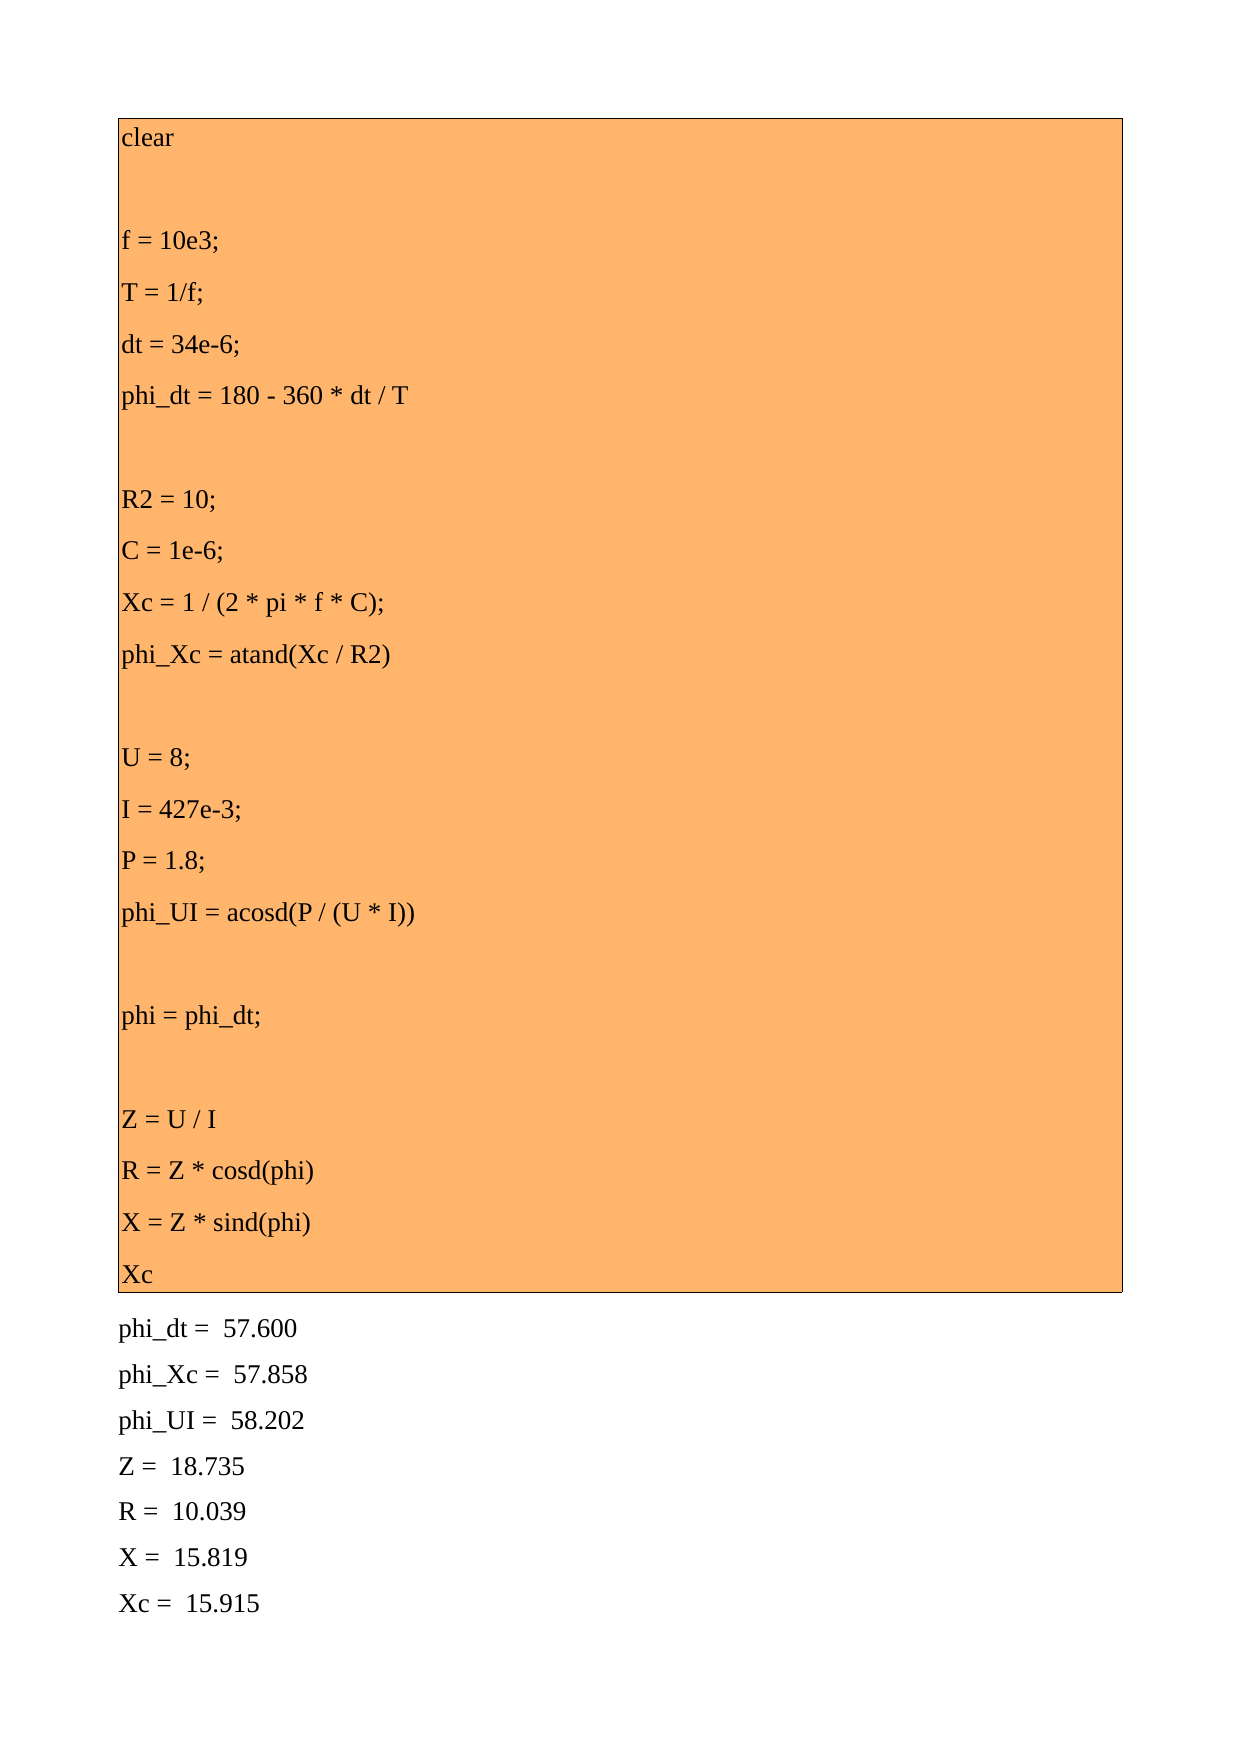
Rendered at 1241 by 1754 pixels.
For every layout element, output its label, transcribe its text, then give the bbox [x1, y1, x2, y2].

text phi_Xc = atand(Xc / R2) [119, 635, 1122, 669]
text f = 10e3; [119, 221, 1122, 256]
text phi_Xc = 57.858 [118, 1358, 1122, 1389]
text P = 1.8; [119, 841, 1122, 876]
text Xc [119, 1255, 1122, 1292]
text phi = phi_dt; [119, 996, 1122, 1031]
text phi_dt = 180 - 360 * dt / T [119, 376, 1122, 411]
text Z = 18.735 [118, 1450, 1122, 1481]
text T = 1/f; [119, 273, 1122, 307]
text X = 15.819 [118, 1541, 1122, 1572]
text R = 10.039 [118, 1495, 1122, 1527]
text R = Z * cosd(phi) [119, 1151, 1122, 1186]
text I = 427e-3; [119, 790, 1122, 824]
text U = 8; [119, 738, 1122, 772]
text phi_UI = acosd(P / (U * I)) [119, 893, 1122, 927]
text Xc = 1 / (2 * pi * f * C); [119, 583, 1122, 617]
text phi_UI = 58.202 [118, 1404, 1122, 1435]
text dt = 34e-6; [119, 325, 1122, 359]
text Z = U / I [119, 1100, 1122, 1134]
text clear [119, 119, 1122, 152]
text X = Z * sind(phi) [119, 1203, 1122, 1237]
text Xc = 15.915 [118, 1587, 1122, 1618]
text phi_dt = 57.600 [118, 1312, 1122, 1344]
text R2 = 10; [119, 480, 1122, 514]
text C = 1e-6; [119, 531, 1122, 566]
